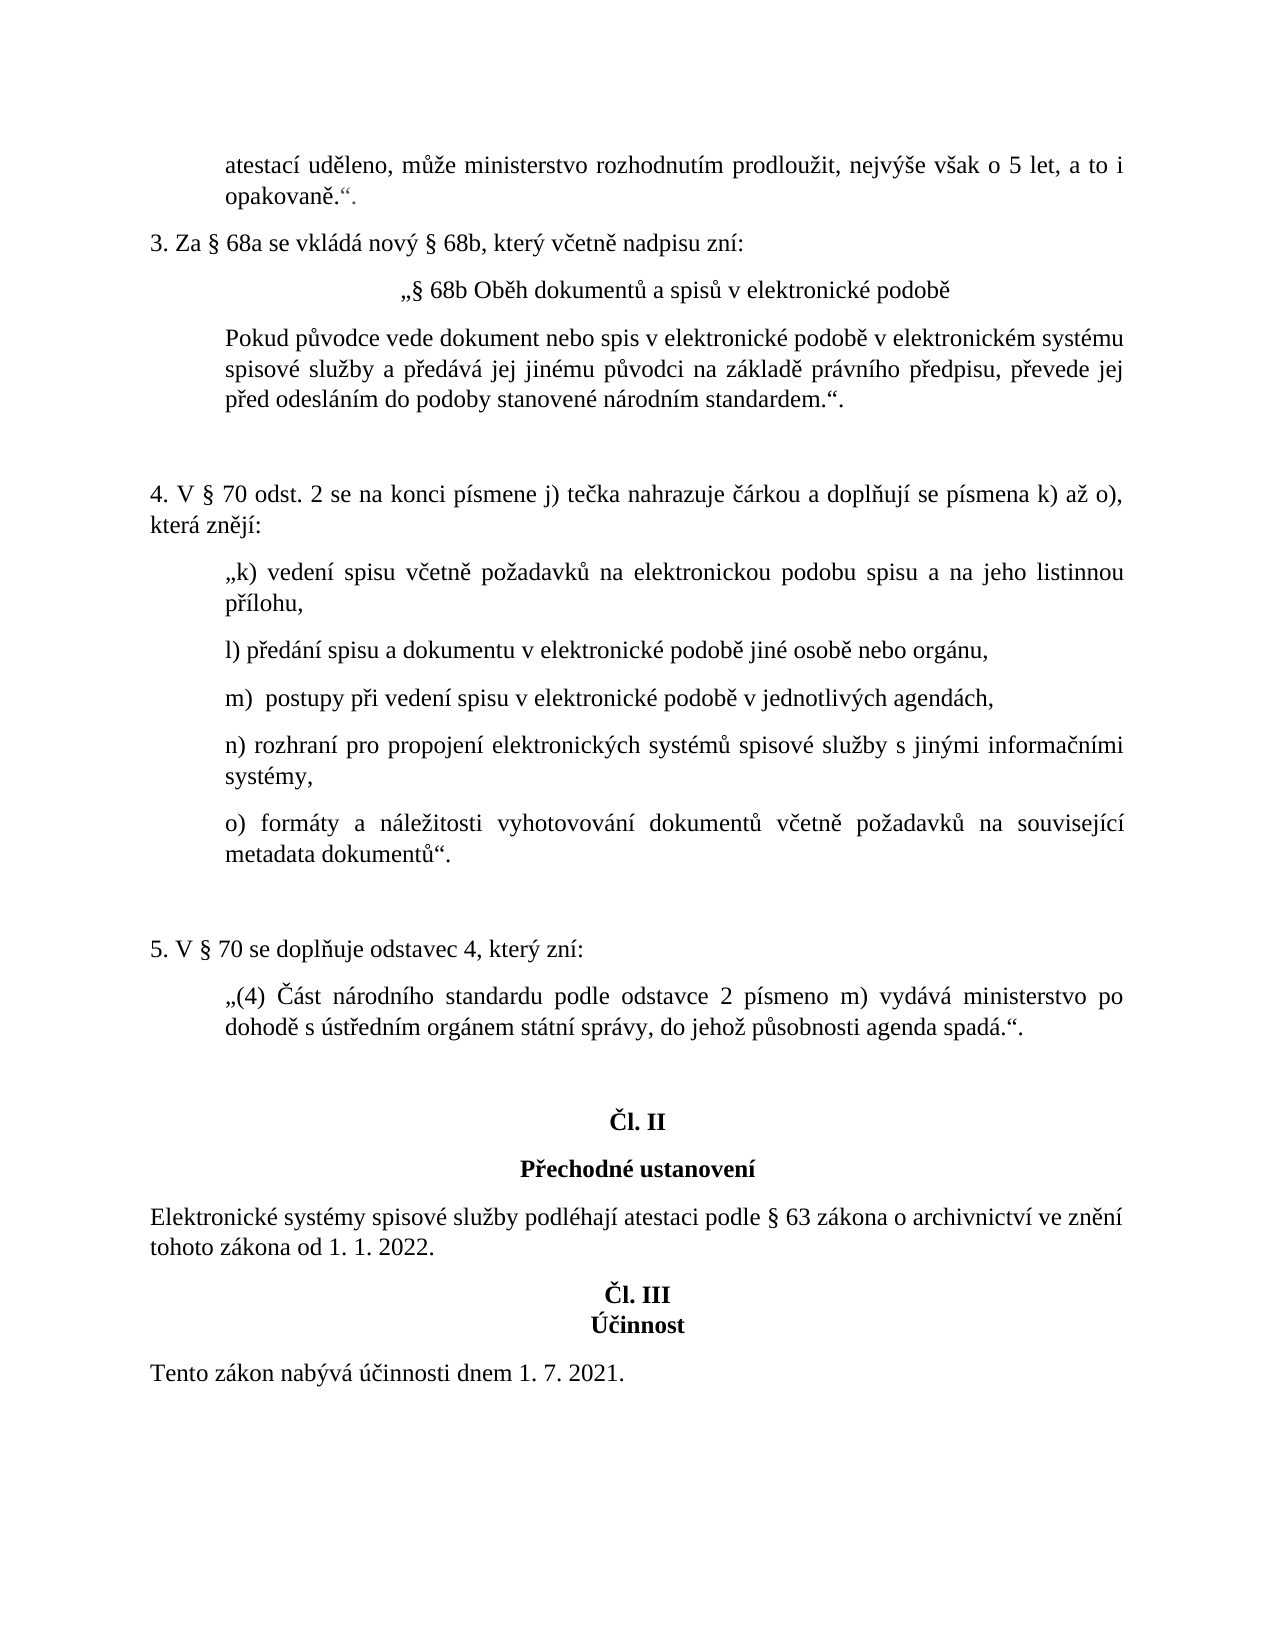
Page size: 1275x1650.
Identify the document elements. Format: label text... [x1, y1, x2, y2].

text „k) vedení spisu včetně požadavků na elektronickou podobu spisu a na jeho listinnou přílohu, [225, 557, 1125, 617]
text Elektronické systémy spisové služby podléhají atestaci podle § 63 zákona o archivnictví ve znění tohoto zákona od 1. 1. 2022. [150, 1202, 1125, 1261]
text Čl. II [150, 1107, 1125, 1136]
text Čl. III Účinnost [150, 1280, 1125, 1339]
text 5. V § 70 se doplňuje odstavec 4, který zní: [150, 934, 1125, 963]
text Přechodné ustanovení [150, 1154, 1125, 1183]
text Pokud původce vede dokument nebo spis v elektronické podobě v elektronickém systému spisové služby a předává jej jinému původci na základě právního předpisu, převede jej před odesláním do podoby stanovené národním standardem.“. [225, 323, 1125, 413]
text l) předání spisu a dokumentu v elektronické podobě jiné osobě nebo orgánu, [225, 635, 1125, 664]
text 4. V § 70 odst. 2 se na konci písmene j) tečka nahrazuje čárkou a doplňují se písmena k) až o), která znějí: [150, 479, 1125, 539]
text „§ 68b Oběh dokumentů a spisů v elektronické podobě [225, 276, 1125, 304]
text 3. Za § 68a se vkládá nový § 68b, který včetně nadpisu zní: [150, 228, 1125, 257]
text n) rozhraní pro propojení elektronických systémů spisové služby s jinými informačními systémy, [225, 730, 1125, 790]
text m) postupy při vedení spisu v elektronické podobě v jednotlivých agendách, [225, 683, 1125, 712]
text o) formáty a náležitosti vyhotovování dokumentů včetně požadavků na související metadata dokumentů“. [225, 808, 1125, 868]
text Tento zákon nabývá účinnosti dnem 1. 7. 2021. [150, 1358, 1125, 1387]
text „(4) Část národního standardu podle odstavce 2 písmeno m) vydává ministerstvo po dohodě s ústředním orgánem státní správy, do jehož působnosti agenda spadá.“. [225, 981, 1125, 1041]
text atestací uděleno, může ministerstvo rozhodnutím prodloužit, nejvýše však o 5 let, a to i opakovaně.“. [225, 150, 1125, 209]
